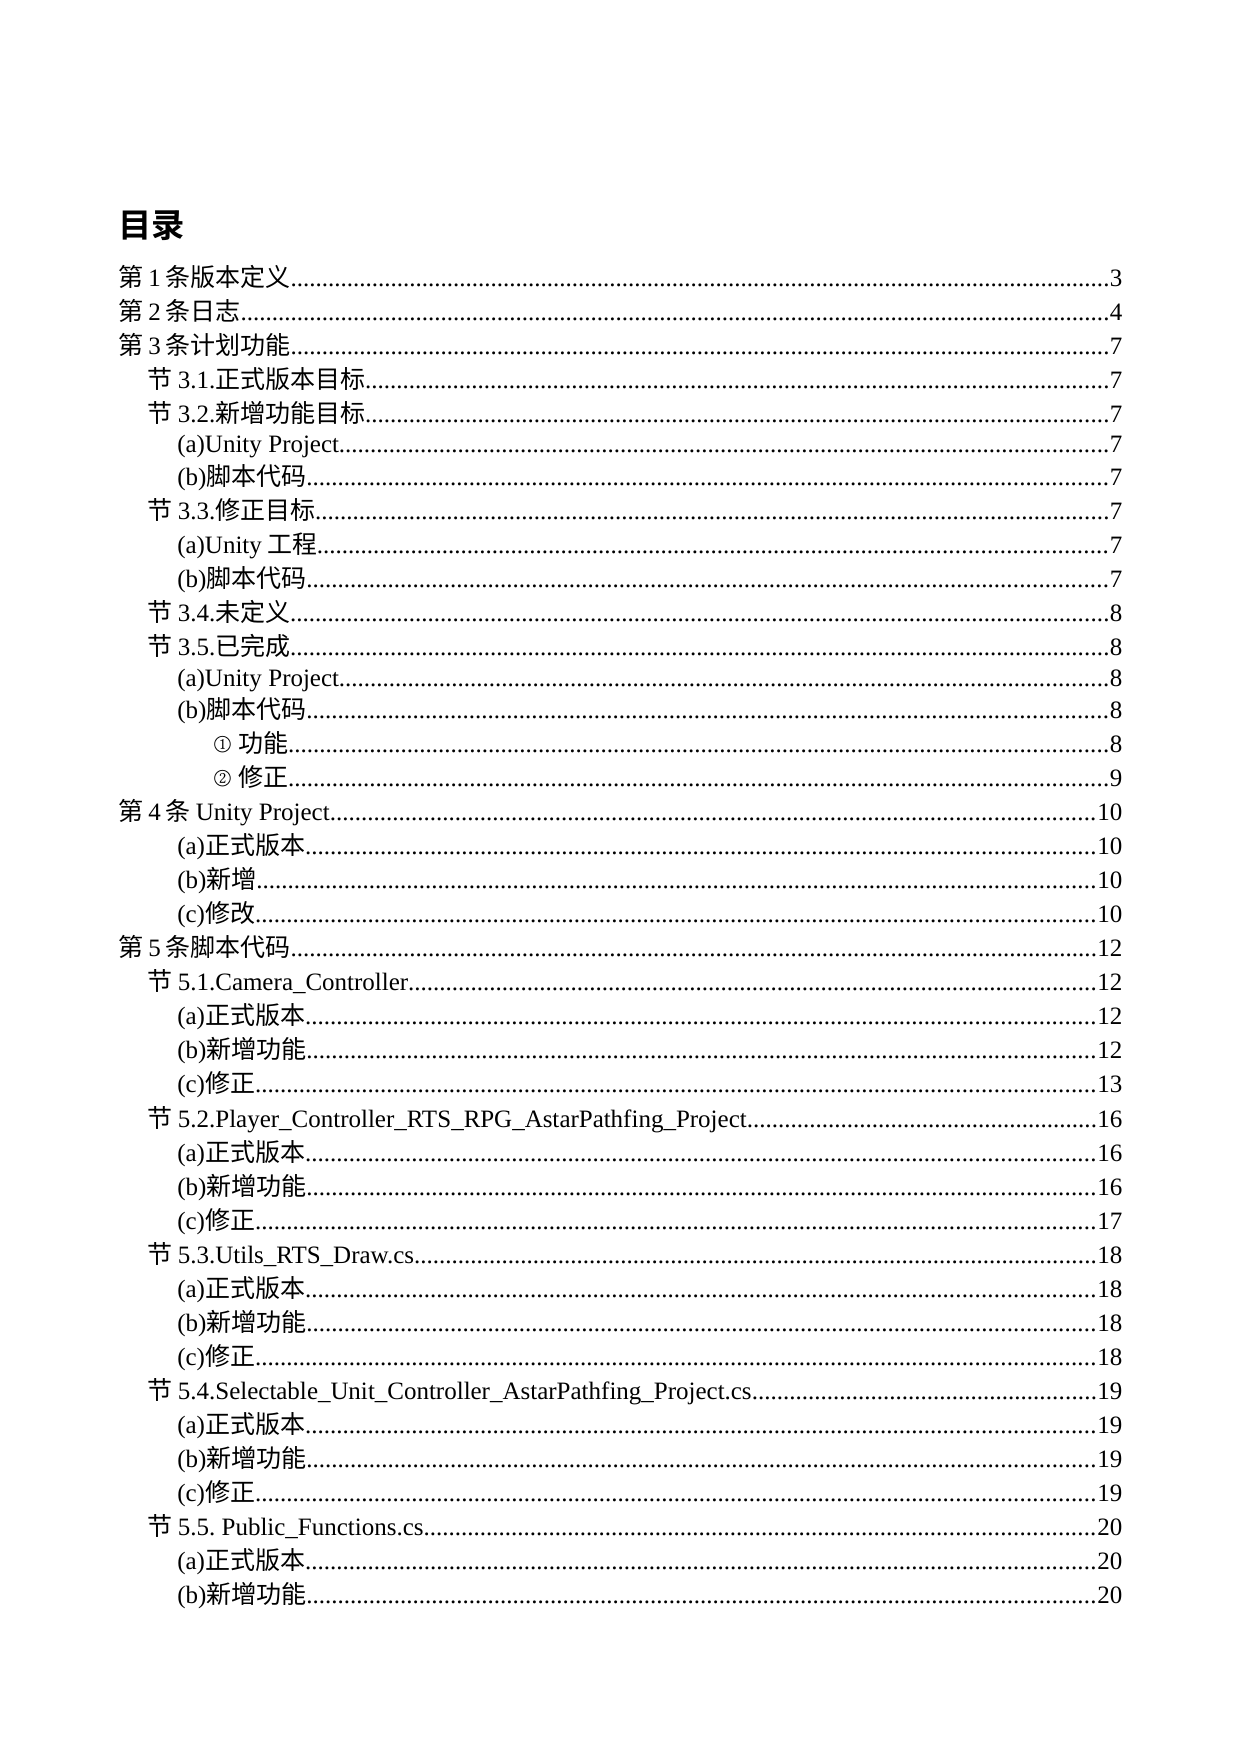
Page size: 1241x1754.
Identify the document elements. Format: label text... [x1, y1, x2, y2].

text (a)正式版本 10 [177, 828, 1122, 862]
text 节3.4.未定义 8 [148, 594, 1122, 629]
text 节5.4.Selectable_Unit_Controller_AstarPathfing_Project.cs 19 [148, 1373, 1122, 1407]
text 第4条Unity Project 10 [118, 794, 1122, 828]
text (a)正式版本 18 [177, 1271, 1122, 1304]
text 节3.5.已完成 8 [148, 629, 1122, 663]
text 节5.2.Player_Controller_RTS_RPG_AstarPathfing_Project 16 [148, 1100, 1122, 1134]
text 节3.1.正式版本目标 7 [148, 361, 1122, 396]
subtitle 目录 [118, 201, 1122, 247]
text (b)脚本代码 8 [177, 691, 1122, 726]
text (a)正式版本 20 [177, 1543, 1122, 1577]
text 节5.5. Public_Functions.cs 20 [148, 1509, 1122, 1543]
text (b)新增 10 [177, 862, 1122, 896]
text ② 修正 9 [207, 759, 1122, 794]
text 节3.3.修正目标 7 [148, 492, 1122, 526]
text 第5条脚本代码 12 [118, 930, 1122, 964]
text (b)新增功能 16 [177, 1168, 1122, 1202]
text 第1条版本定义 3 [118, 259, 1122, 293]
text (b)新增功能 12 [177, 1032, 1122, 1066]
text (c)修正 13 [177, 1066, 1122, 1100]
text (b)脚本代码 7 [177, 561, 1122, 594]
text (b)新增功能 20 [177, 1577, 1122, 1611]
text (c)修正 18 [177, 1339, 1122, 1373]
text (c)修改 10 [177, 896, 1122, 930]
text (b)新增功能 18 [177, 1304, 1122, 1339]
text ① 功能 8 [207, 726, 1122, 759]
text (a)Unity工程 7 [177, 526, 1122, 561]
text 第3条计划功能 7 [118, 327, 1122, 361]
text (b)新增功能 19 [177, 1441, 1122, 1475]
text (b)脚本代码 7 [177, 458, 1122, 492]
text (c)修正 19 [177, 1475, 1122, 1509]
text 第2条日志 4 [118, 293, 1122, 327]
text (a)正式版本 19 [177, 1407, 1122, 1441]
text (a)正式版本 16 [177, 1134, 1122, 1168]
text (a)正式版本 12 [177, 998, 1122, 1032]
text (a)Unity Project 8 [177, 663, 1122, 691]
text (c)修正 17 [177, 1202, 1122, 1236]
text 节3.2.新增功能目标 7 [148, 396, 1122, 429]
text 节5.3.Utils_RTS_Draw.cs 18 [148, 1236, 1122, 1271]
text (a)Unity Project 7 [177, 429, 1122, 458]
text 节5.1.Camera_Controller 12 [148, 964, 1122, 998]
